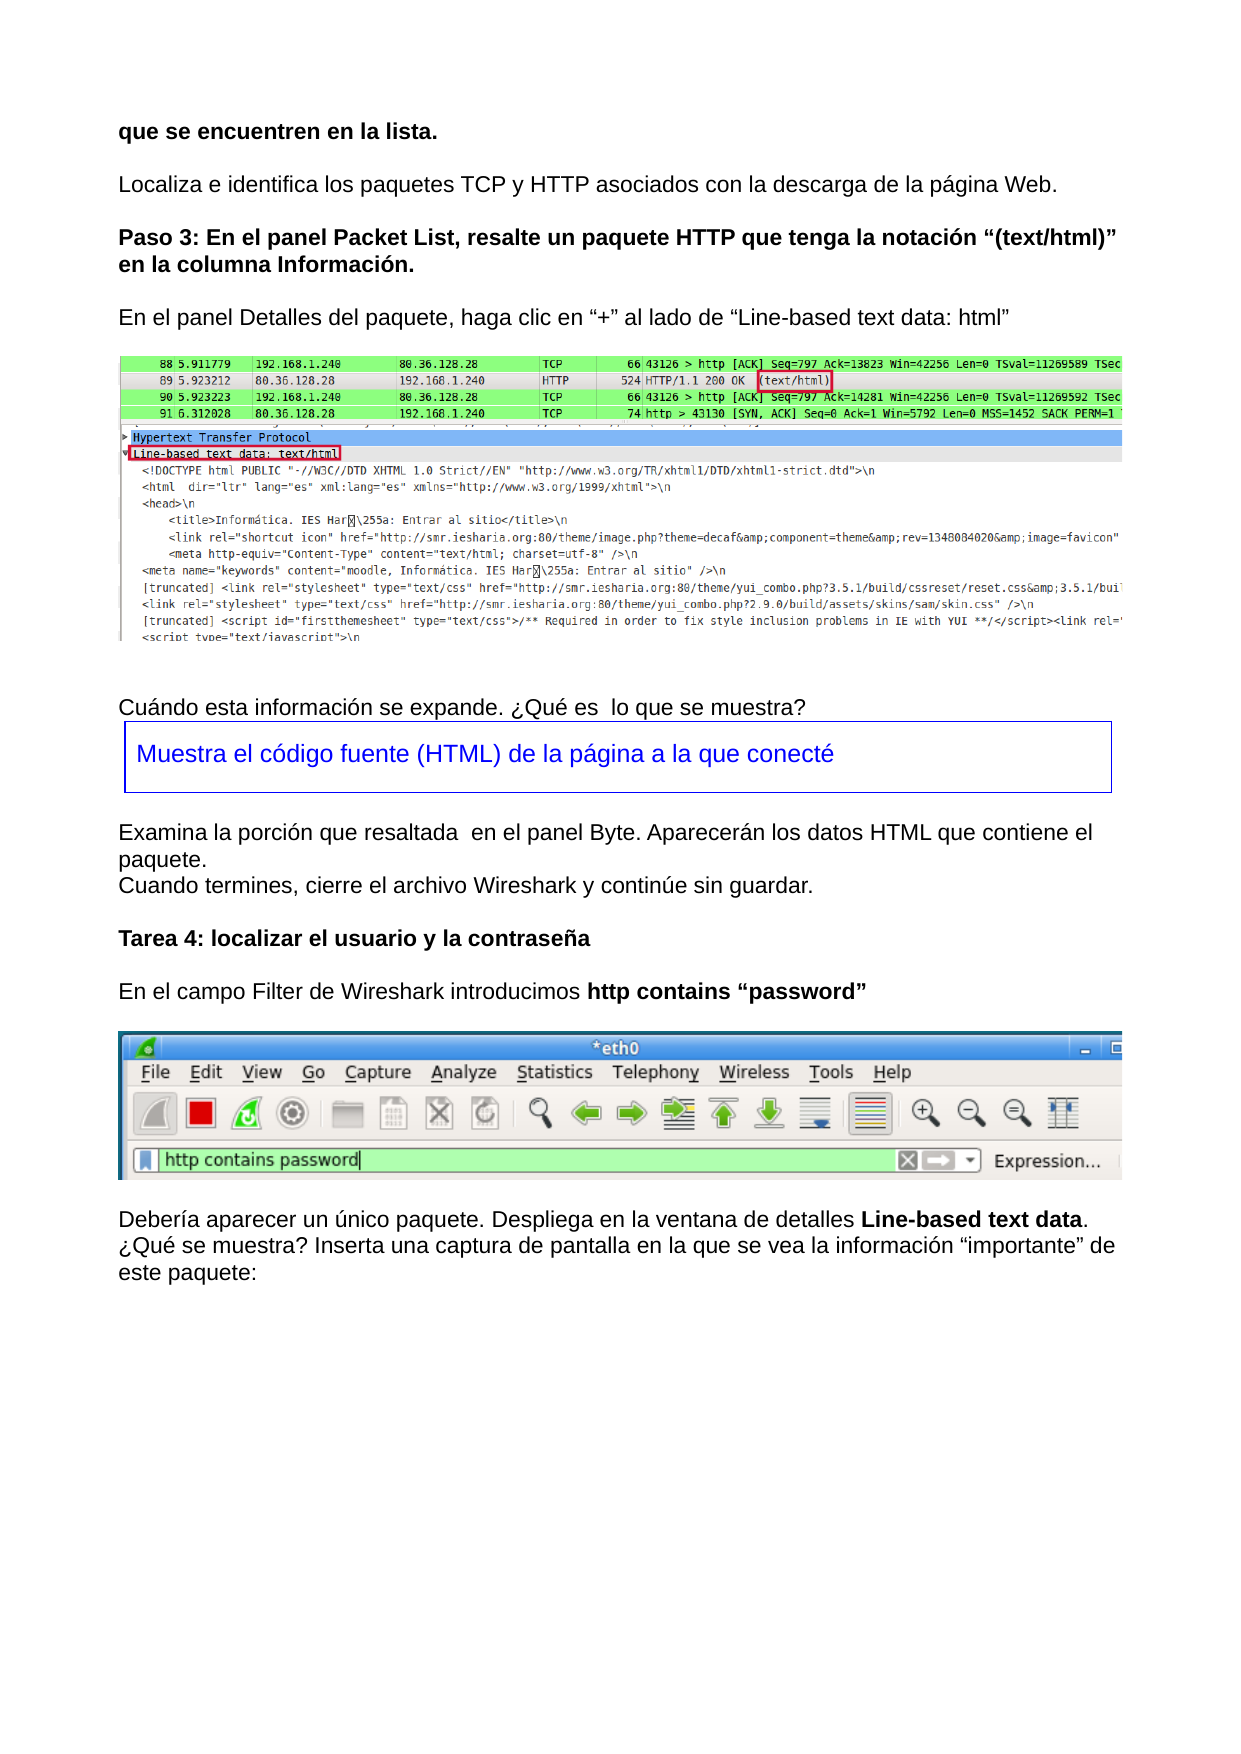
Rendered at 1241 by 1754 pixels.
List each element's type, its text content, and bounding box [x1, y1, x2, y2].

table_header Muestra el código fuente (HTML) de la página a la que conecté [126, 722, 1111, 792]
text Cuando termines, cierre el archivo Wireshark y continúe sin guardar. [118, 872, 1122, 898]
text Cuándo esta información se expande. ¿Qué es lo que se muestra? [118, 694, 1122, 721]
text que se encuentren en la lista. [118, 118, 1122, 144]
text Debería aparecer un único paquete. Despliega en la ventana de detalles Line-based text data. ¿Qué se muestra? Inserta una captura de pantalla en la que se vea la información “importante” de este paquete: [118, 1206, 1122, 1285]
text En el campo Filter de Wireshark introducimos http contains “password” [118, 978, 1122, 1004]
text En el panel Detalles del paquete, haga clic en “+” al lado de “Line-based text data: html” [118, 303, 1122, 330]
text Examina la porción que resaltada en el panel Byte. Aparecerán los datos HTML que contiene el paquete. [118, 819, 1122, 872]
text Tarea 4: localizar el usuario y la contraseña [118, 925, 1122, 951]
picture [118, 1031, 1123, 1180]
text Paso 3: En el panel Packet List, resalte un paquete HTTP que tenga la notación “(text/html)” en la columna Información. [118, 224, 1122, 277]
picture [118, 356, 1123, 641]
text Localiza e identifica los paquetes TCP y HTTP asociados con la descarga de la página Web. [118, 171, 1122, 197]
